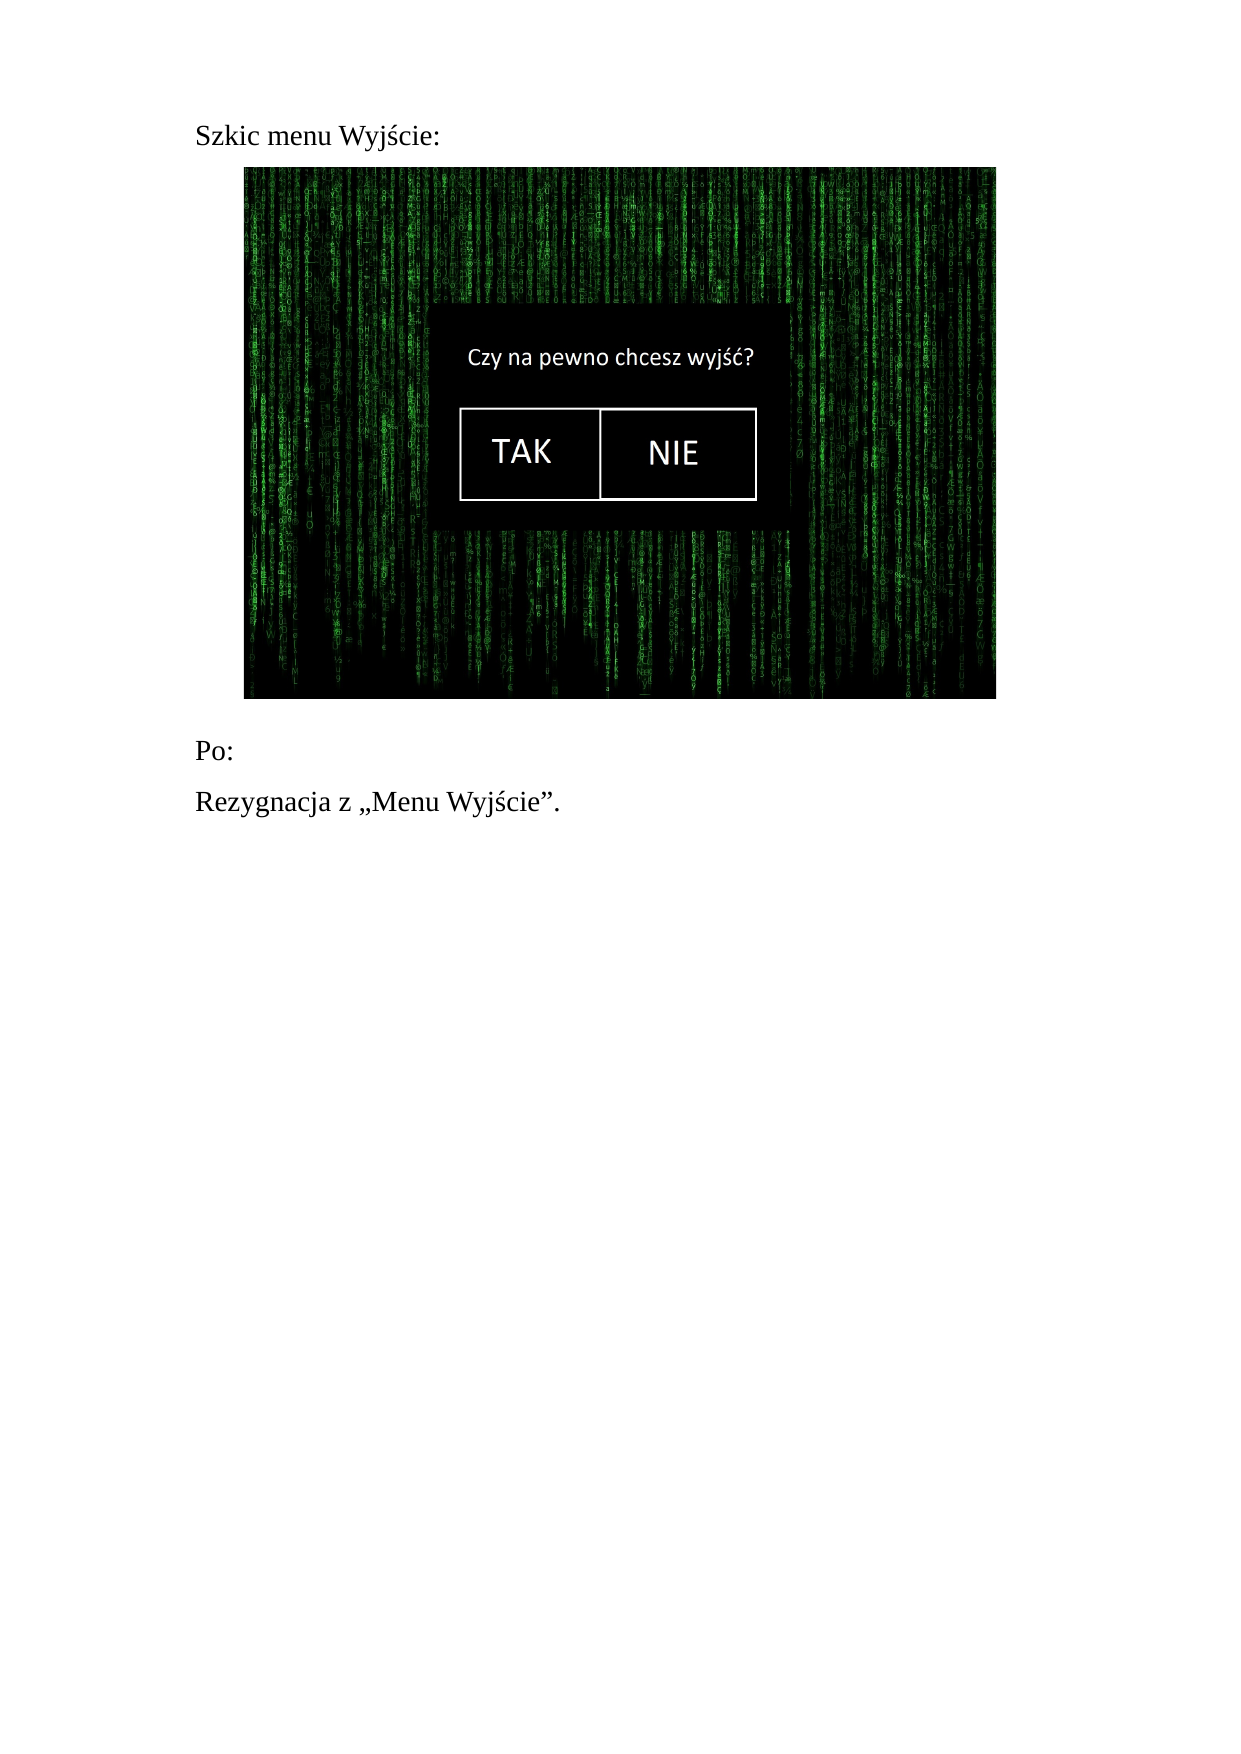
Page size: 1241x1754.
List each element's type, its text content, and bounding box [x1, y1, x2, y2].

text Rezygnacja z „Menu Wyjście”. [195, 784, 1122, 818]
text Szkic menu Wyjście: [195, 118, 1122, 152]
text Po: [195, 733, 1122, 767]
picture [243, 167, 997, 699]
